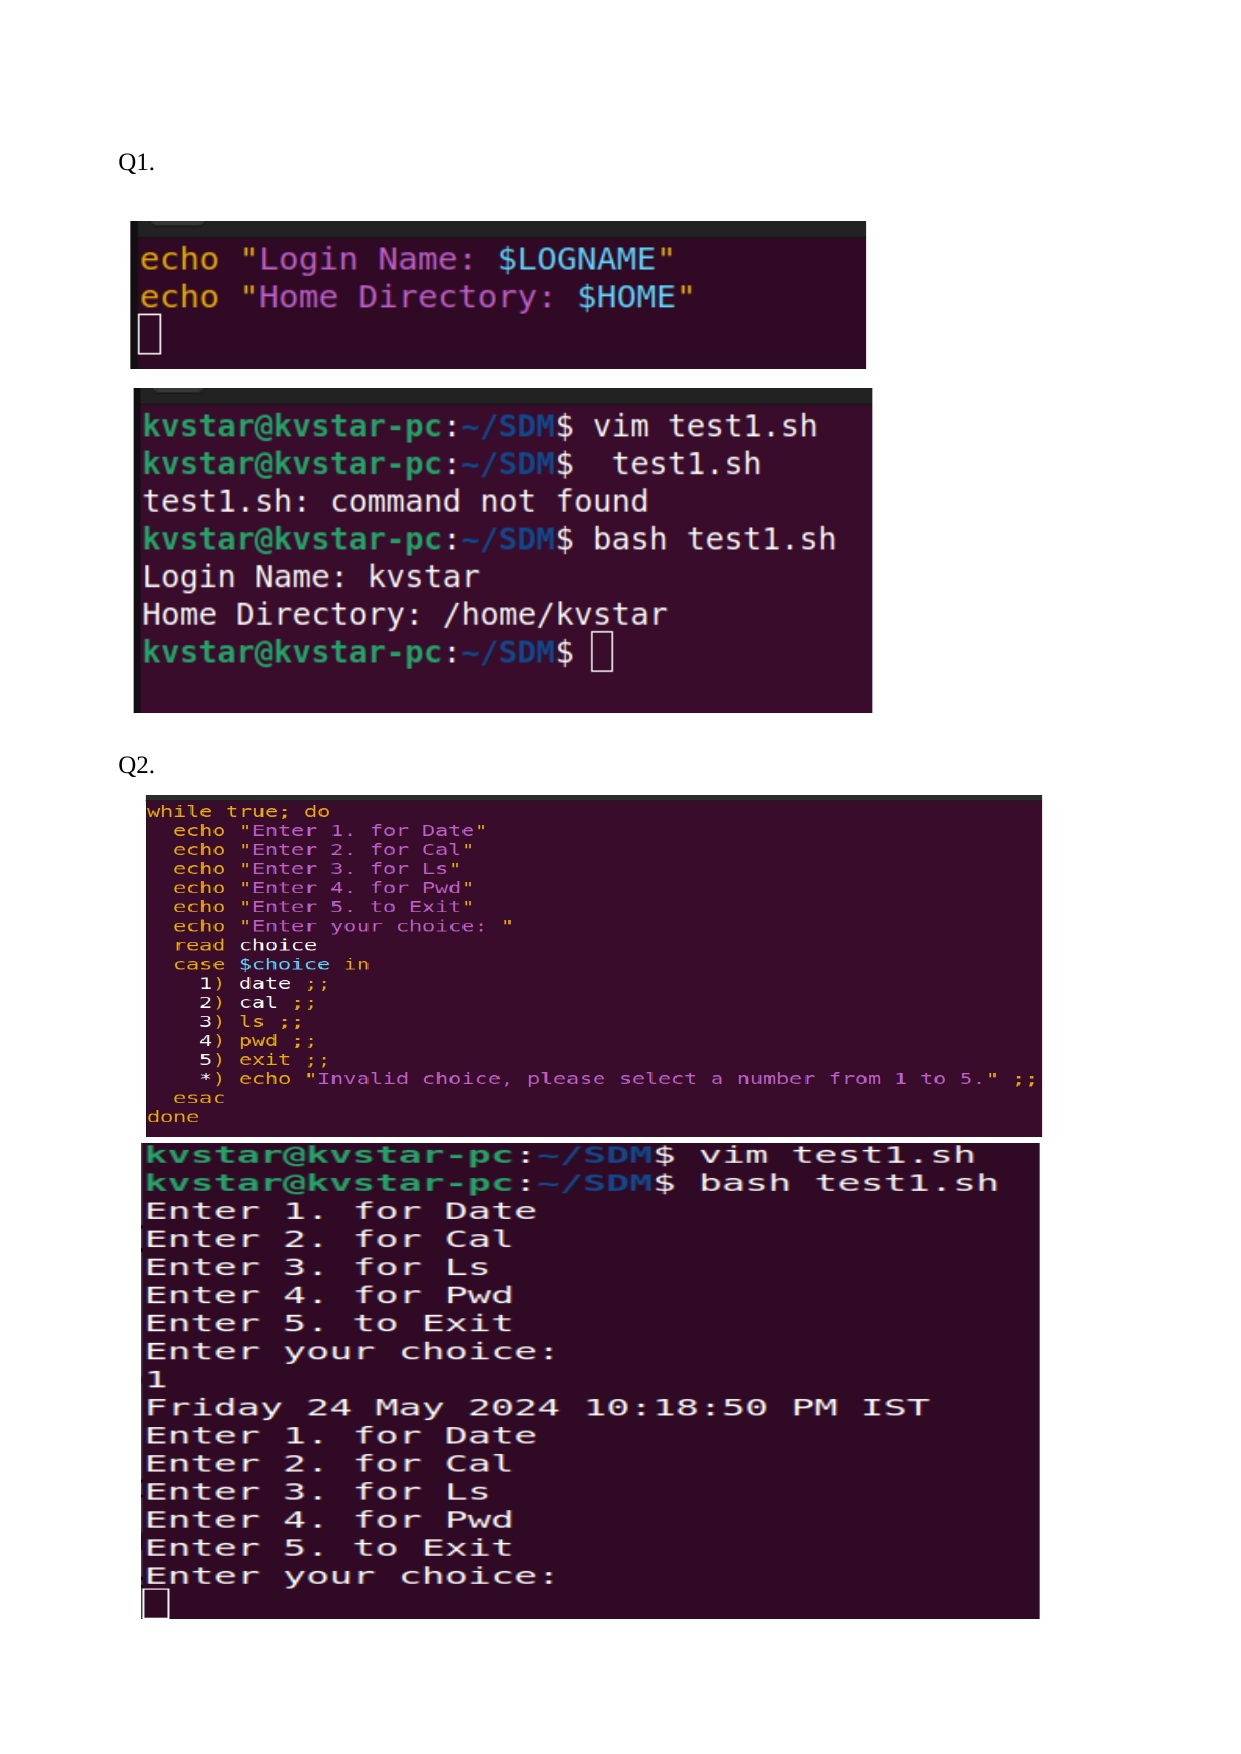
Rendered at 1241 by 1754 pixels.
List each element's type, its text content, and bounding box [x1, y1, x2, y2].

text Q2. [118, 751, 1122, 779]
text Q1. [118, 147, 1122, 176]
picture [130, 221, 867, 369]
picture [141, 1143, 1040, 1619]
picture [133, 388, 873, 713]
picture [144, 795, 1043, 1137]
